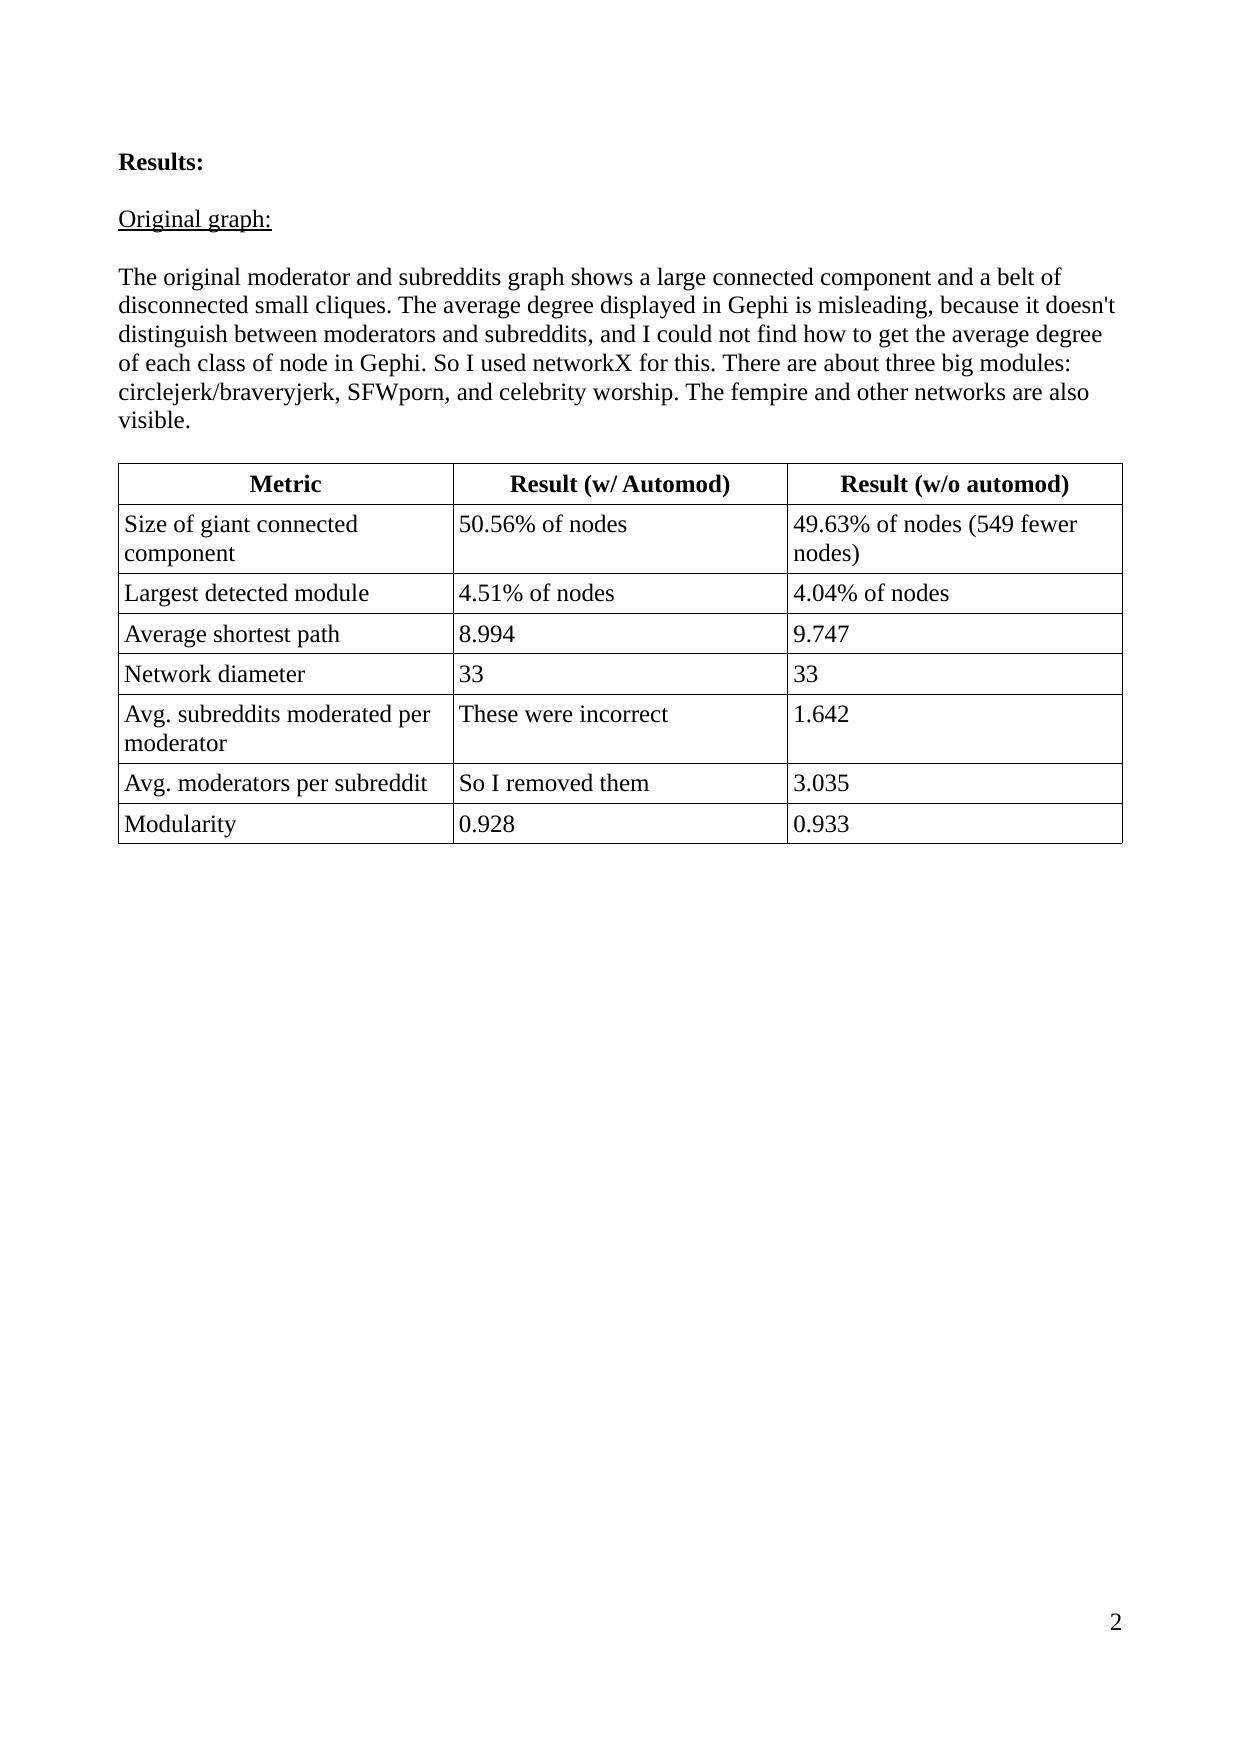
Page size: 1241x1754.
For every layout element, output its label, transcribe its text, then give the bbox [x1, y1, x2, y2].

table_header Result (w/ Automod) [454, 464, 787, 503]
table_cell 50.56% of nodes [454, 505, 787, 572]
text The original moderator and subreddits graph shows a large connected component and a belt of disconnected small cliques. The average degree displayed in Gephi is misleading, because it doesn't distinguish between moderators and subreddits, and I could not find how to get the average degree of each class of node in Gephi. So I used networkX for this. There are about three big modules: circlejerk/braveryjerk, SFWporn, and celebrity worship. The fempire and other networks are also visible. [118, 262, 1122, 434]
table_cell 4.51% of nodes [454, 574, 787, 613]
table_header Metric [119, 464, 453, 503]
table_cell 3.035 [788, 764, 1122, 803]
table_cell Avg. moderators per subreddit [119, 764, 453, 803]
table_cell Modularity [119, 804, 453, 843]
table_cell 0.928 [454, 804, 787, 843]
table_cell Network diameter [119, 654, 453, 693]
table_cell 33 [788, 654, 1122, 693]
table_cell 1.642 [788, 695, 1122, 762]
table_cell 33 [454, 654, 787, 693]
text Results: [118, 147, 1122, 176]
table_cell 4.04% of nodes [788, 574, 1122, 613]
table_cell 9.747 [788, 614, 1122, 653]
table_cell These were incorrect [454, 695, 787, 762]
table_cell 0.933 [788, 804, 1122, 843]
text Original graph: [118, 204, 1122, 233]
table_cell 8.994 [454, 614, 787, 653]
table_cell So I removed them [454, 764, 787, 803]
table_header Result (w/o automod) [788, 464, 1122, 503]
table_cell Largest detected module [119, 574, 453, 613]
table_cell Avg. subreddits moderated per moderator [119, 695, 453, 762]
table_cell Average shortest path [119, 614, 453, 653]
table_cell 49.63% of nodes (549 fewer nodes) [788, 505, 1122, 572]
table_cell Size of giant connected component [119, 505, 453, 572]
